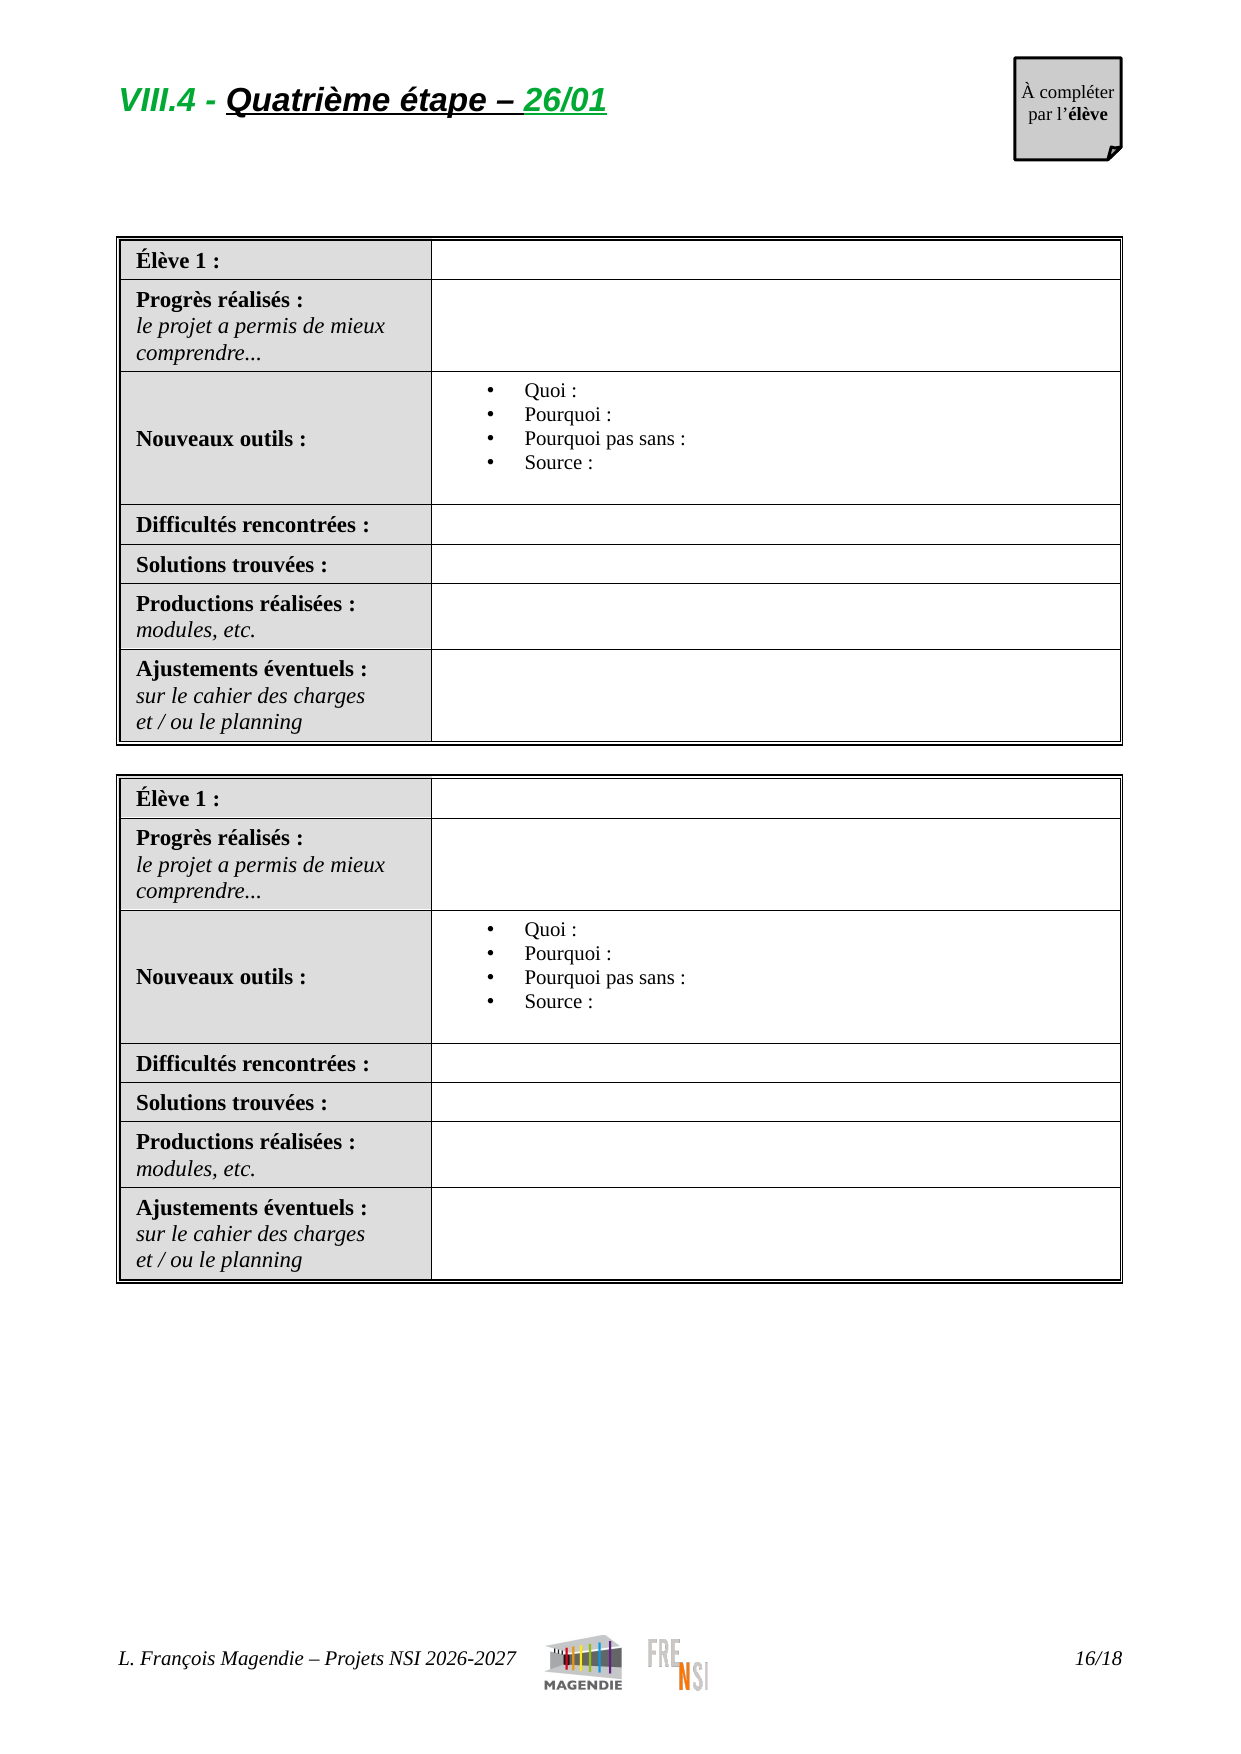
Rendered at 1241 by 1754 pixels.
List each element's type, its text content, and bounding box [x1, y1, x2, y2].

table_cell [432, 505, 1120, 544]
table_cell Progrès réalisés : le projet a permis de mieux comprendre... [121, 280, 431, 371]
table_cell [432, 819, 1120, 909]
table_cell Difficultés rencontrées : [121, 505, 431, 544]
table_cell Ajustements éventuels : sur le cahier des charges et / ou le planning [121, 650, 431, 741]
table_header [432, 779, 1120, 817]
table_cell Nouveaux outils : [121, 372, 431, 504]
table_cell Solutions trouvées : [121, 545, 431, 583]
table_cell [432, 584, 1120, 648]
table_cell Productions réalisées : modules, etc. [121, 1122, 431, 1187]
table_cell Quoi : Pourquoi : Pourquoi pas sans : Source : [432, 911, 1120, 1043]
table_cell [432, 1188, 1120, 1279]
table_cell Difficultés rencontrées : [121, 1044, 431, 1082]
table_cell [432, 280, 1120, 371]
table_cell Quoi : Pourquoi : Pourquoi pas sans : Source : [432, 372, 1120, 504]
table_cell [432, 1044, 1120, 1082]
subtitle Quatrième étape – 26/01 [118, 80, 1013, 118]
picture [532, 1635, 633, 1695]
table_cell Solutions trouvées : [121, 1083, 431, 1121]
table_cell Progrès réalisés : le projet a permis de mieux comprendre... [121, 819, 431, 909]
table_header [432, 241, 1120, 279]
table_cell [432, 1122, 1120, 1187]
table_header Élève 1 : [121, 241, 431, 279]
table_header Élève 1 : [121, 779, 431, 817]
table_cell Ajustements éventuels : sur le cahier des charges et / ou le planning [121, 1188, 431, 1279]
picture [648, 1639, 708, 1691]
table_cell [432, 1083, 1120, 1121]
table_cell [432, 650, 1120, 741]
table_cell Productions réalisées : modules, etc. [121, 584, 431, 648]
table_cell [432, 545, 1120, 583]
table_cell Nouveaux outils : [121, 911, 431, 1043]
